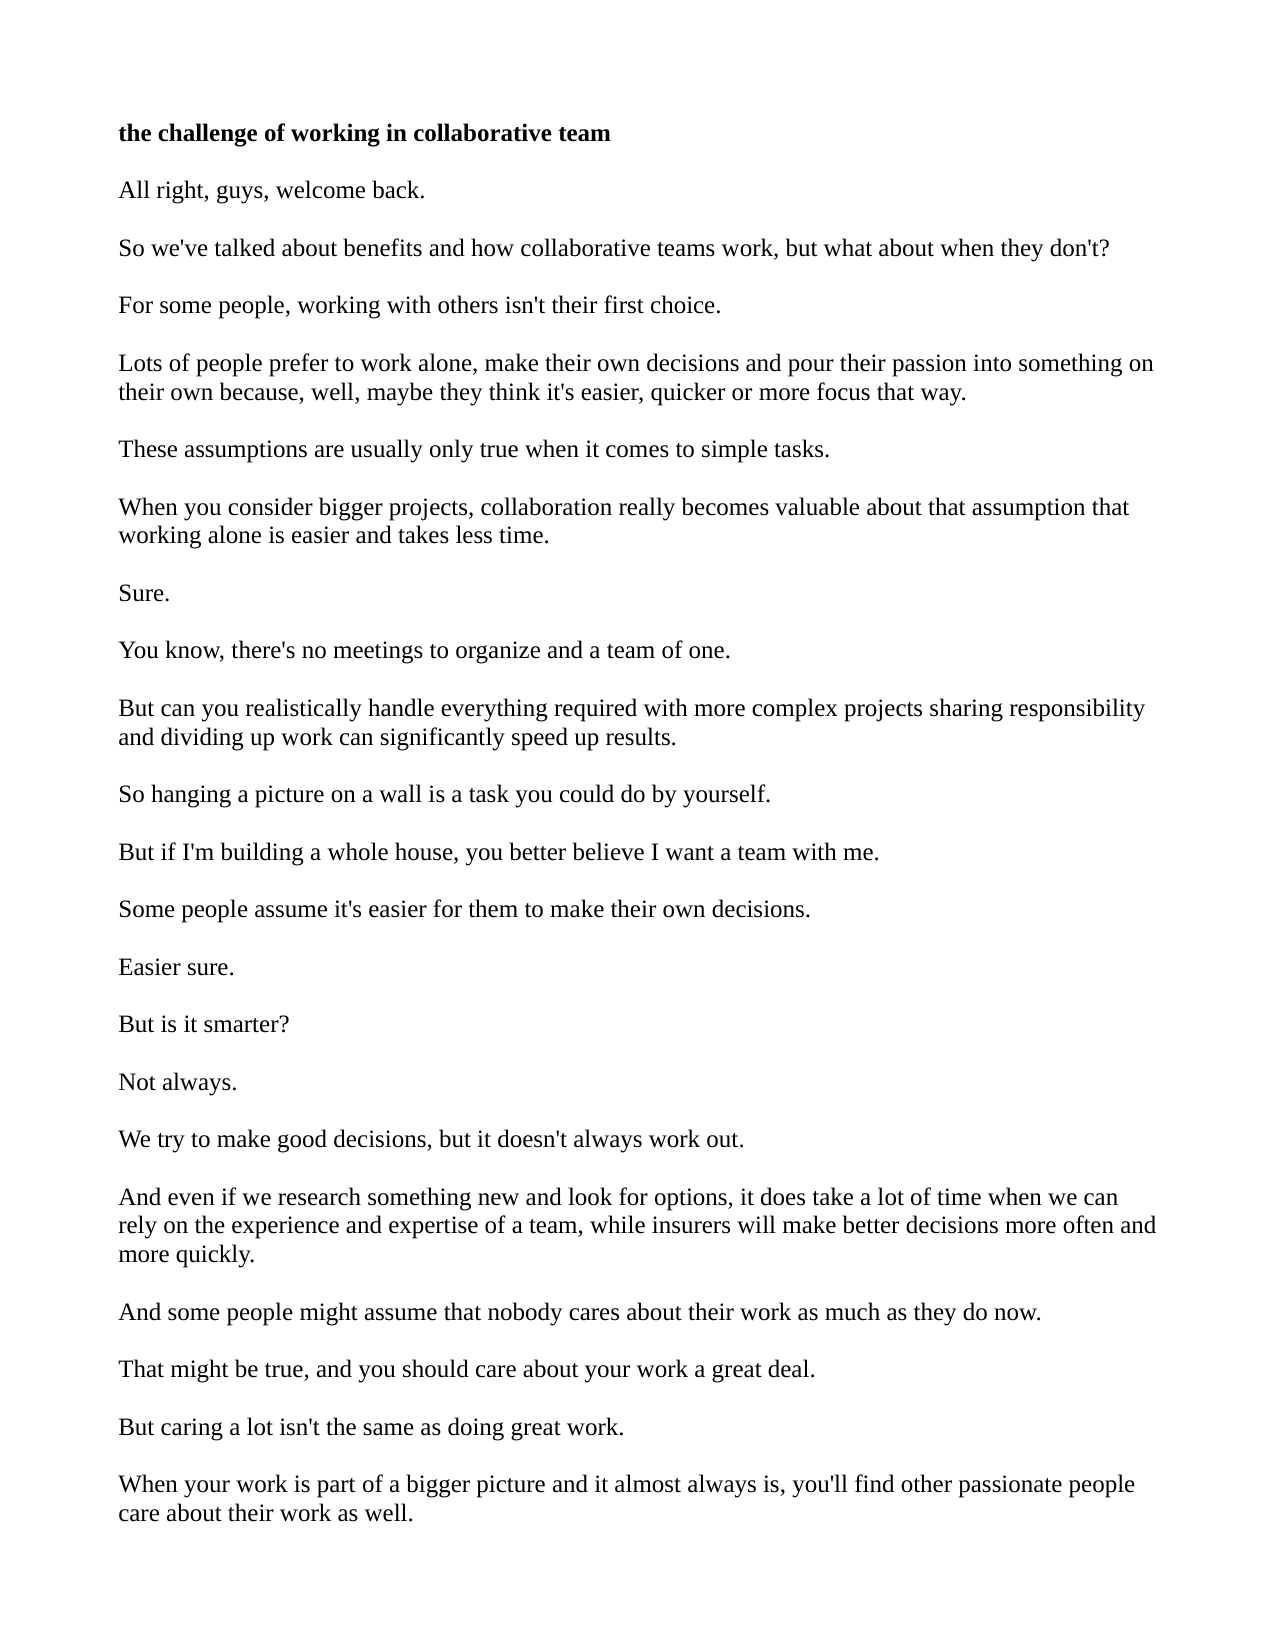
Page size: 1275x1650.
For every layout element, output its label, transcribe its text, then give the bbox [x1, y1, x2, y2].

text For some people, working with others isn't their first choice. [118, 291, 1157, 319]
text When your work is part of a bigger picture and it almost always is, you'll find other passionate people care about their work as well. [118, 1469, 1157, 1527]
text We try to make good decisions, but it doesn't always work out. [118, 1124, 1157, 1153]
text Easier sure. [118, 952, 1157, 981]
text When you consider bigger projects, collaboration really becomes valuable about that assumption that working alone is easier and takes less time. [118, 492, 1157, 549]
text You know, there's no meetings to organize and a team of one. [118, 636, 1157, 664]
text And even if we research something new and look for options, it does take a lot of time when we can rely on the experience and expertise of a team, while insurers will make better decisions more often and more quickly. [118, 1182, 1157, 1268]
text That might be true, and you should care about your work a great deal. [118, 1354, 1157, 1383]
text So we've talked about benefits and how collaborative teams work, but what about when they don't? [118, 233, 1157, 262]
text All right, guys, welcome back. [118, 176, 1157, 204]
text But caring a lot isn't the same as doing great work. [118, 1412, 1157, 1441]
text And some people might assume that nobody cares about their work as much as they do now. [118, 1297, 1157, 1326]
text But can you realistically handle everything required with more complex projects sharing responsibility and dividing up work can significantly speed up results. [118, 693, 1157, 751]
text But if I'm building a whole house, you better believe I want a team with me. [118, 837, 1157, 866]
text Some people assume it's easier for them to make their own decisions. [118, 894, 1157, 923]
text These assumptions are usually only true when it comes to simple tasks. [118, 434, 1157, 463]
text But is it smarter? [118, 1009, 1157, 1038]
text the challenge of working in collaborative team [118, 118, 1157, 147]
text So hanging a picture on a wall is a task you could do by yourself. [118, 779, 1157, 808]
text Lots of people prefer to work alone, make their own decisions and pour their passion into something on their own because, well, maybe they think it's easier, quicker or more focus that way. [118, 348, 1157, 406]
text Not always. [118, 1067, 1157, 1096]
text Sure. [118, 578, 1157, 607]
